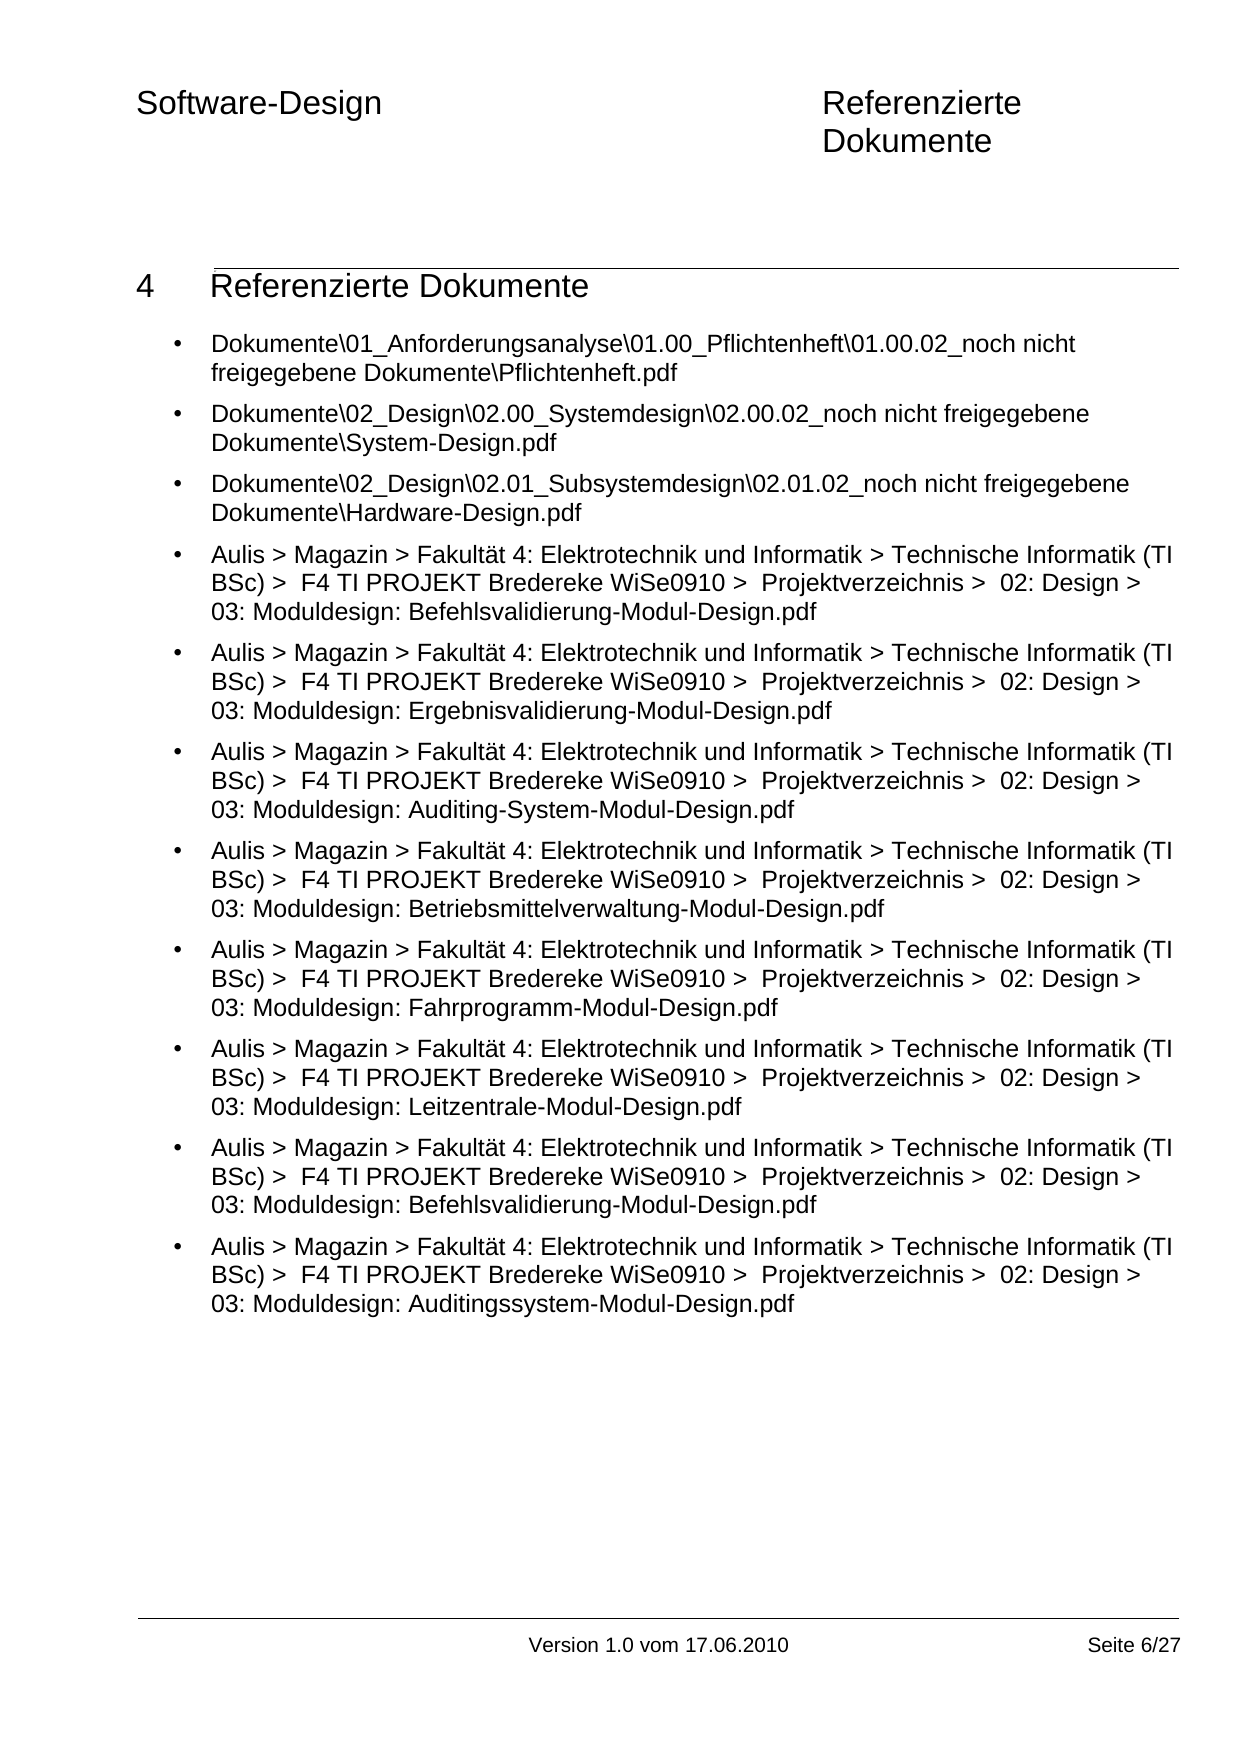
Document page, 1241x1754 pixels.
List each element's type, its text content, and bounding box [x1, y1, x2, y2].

list Aulis > Magazin > Fakultät 4: Elektrotechnik und Informatik > Technische Informatik (TI BSc) > F4 TI PROJEKT Bredereke WiSe0910 > Projektverzeichnis > 02: Design > 03: Moduldesign: Auditing-System-Modul-Design.pdf [173, 737, 1181, 824]
list Aulis > Magazin > Fakultät 4: Elektrotechnik und Informatik > Technische Informatik (TI BSc) > F4 TI PROJEKT Bredereke WiSe0910 > Projektverzeichnis > 02: Design > 03: Moduldesign: Befehlsvalidierung-Modul-Design.pdf [173, 539, 1181, 626]
list Aulis > Magazin > Fakultät 4: Elektrotechnik und Informatik > Technische Informatik (TI BSc) > F4 TI PROJEKT Bredereke WiSe0910 > Projektverzeichnis > 02: Design > 03: Moduldesign: Leitzentrale-Modul-Design.pdf [173, 1034, 1181, 1120]
list Dokumente\02_Design\02.00_Systemdesign\02.00.02_noch nicht freigegebene Dokumente\System-Design.pdf [173, 399, 1181, 457]
list Aulis > Magazin > Fakultät 4: Elektrotechnik und Informatik > Technische Informatik (TI BSc) > F4 TI PROJEKT Bredereke WiSe0910 > Projektverzeichnis > 02: Design > 03: Moduldesign: Auditingssystem-Modul-Design.pdf [173, 1232, 1181, 1318]
list Aulis > Magazin > Fakultät 4: Elektrotechnik und Informatik > Technische Informatik (TI BSc) > F4 TI PROJEKT Bredereke WiSe0910 > Projektverzeichnis > 02: Design > 03: Moduldesign: Befehlsvalidierung-Modul-Design.pdf [173, 1133, 1181, 1219]
list Aulis > Magazin > Fakultät 4: Elektrotechnik und Informatik > Technische Informatik (TI BSc) > F4 TI PROJEKT Bredereke WiSe0910 > Projektverzeichnis > 02: Design > 03: Moduldesign: Fahrprogramm-Modul-Design.pdf [173, 935, 1181, 1021]
list Aulis > Magazin > Fakultät 4: Elektrotechnik und Informatik > Technische Informatik (TI BSc) > F4 TI PROJEKT Bredereke WiSe0910 > Projektverzeichnis > 02: Design > 03: Moduldesign: Ergebnisvalidierung-Modul-Design.pdf [173, 638, 1181, 725]
list Dokumente\01_Anforderungsanalyse\01.00_Pflichtenheft\01.00.02_noch nicht freigegebene Dokumente\Pflichtenheft.pdf [173, 329, 1181, 387]
subtitle Referenzierte Dokumente [136, 289, 1181, 304]
list Dokumente\02_Design\02.01_Subsystemdesign\02.01.02_noch nicht freigegebene Dokumente\Hardware-Design.pdf [173, 469, 1181, 527]
list Aulis > Magazin > Fakultät 4: Elektrotechnik und Informatik > Technische Informatik (TI BSc) > F4 TI PROJEKT Bredereke WiSe0910 > Projektverzeichnis > 02: Design > 03: Moduldesign: Betriebsmittelverwaltung-Modul-Design.pdf [173, 836, 1181, 922]
